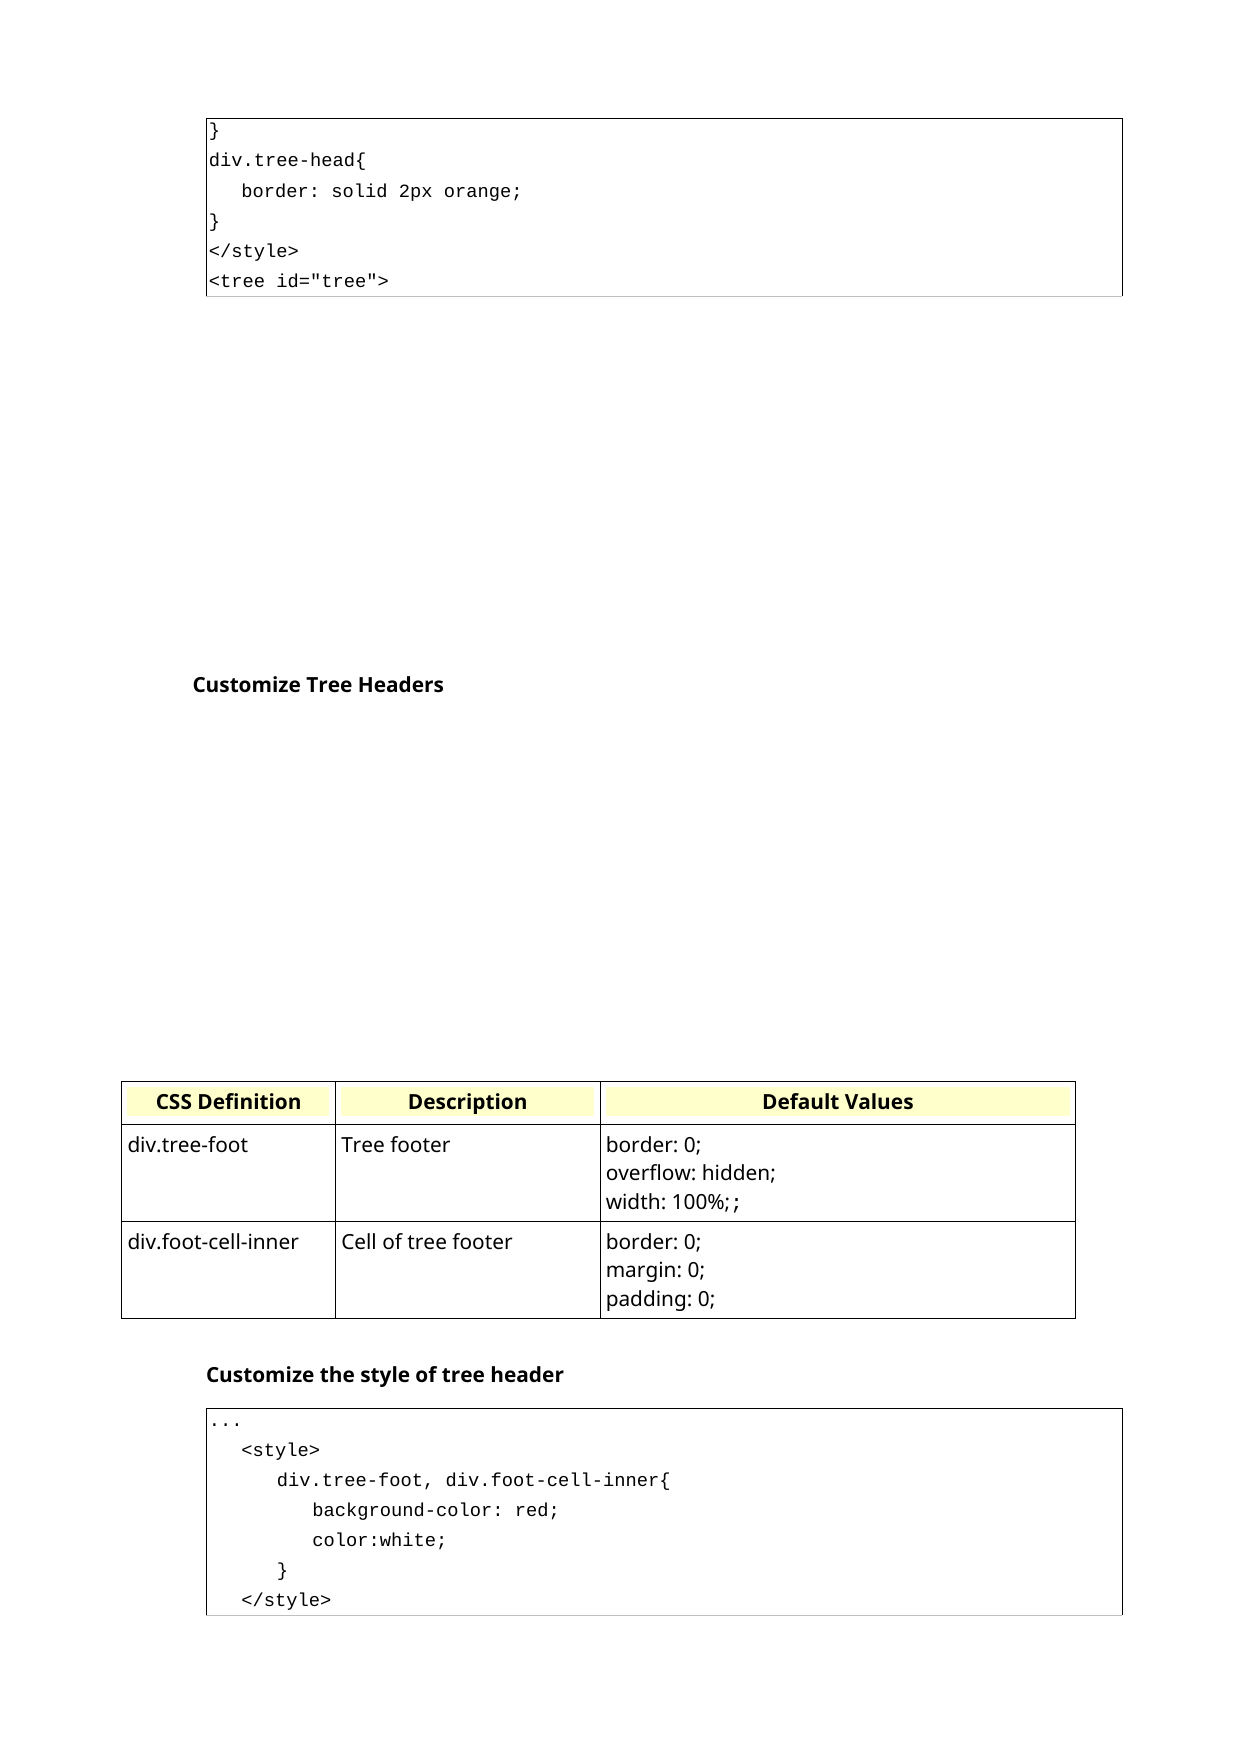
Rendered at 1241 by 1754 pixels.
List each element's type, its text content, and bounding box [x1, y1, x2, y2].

table_header Default Values [601, 1082, 1075, 1124]
subtitle Customize Tree Headers [192, 670, 1122, 699]
table_header Description [336, 1082, 600, 1124]
text <style> [207, 1437, 1122, 1462]
text background-color: red; [207, 1498, 1122, 1522]
text } [207, 119, 1122, 142]
table_cell div.tree-foot [122, 1125, 335, 1221]
table_cell border: 0; margin: 0; padding: 0; [601, 1222, 1075, 1318]
table_cell Cell of tree footer [336, 1222, 600, 1318]
text div.tree-foot, div.foot-cell-inner{ [207, 1468, 1122, 1492]
subtitle Customize the style of tree header [206, 1361, 1122, 1389]
text } [207, 1558, 1122, 1582]
text <tree id="tree"> [207, 269, 1122, 296]
text border: solid 2px orange; [207, 178, 1122, 203]
text color:white; [207, 1528, 1122, 1552]
text ... [207, 1409, 1122, 1432]
text } [207, 208, 1122, 233]
table_header CSS Definition [122, 1082, 335, 1124]
text </style> [207, 1588, 1122, 1615]
table_cell Tree footer [336, 1125, 600, 1221]
text </style> [207, 238, 1122, 263]
table_cell border: 0; overflow: hidden; width: 100%;; [601, 1125, 1075, 1221]
table_cell div.foot-cell-inner [122, 1222, 335, 1318]
text div.tree-head{ [207, 148, 1122, 172]
